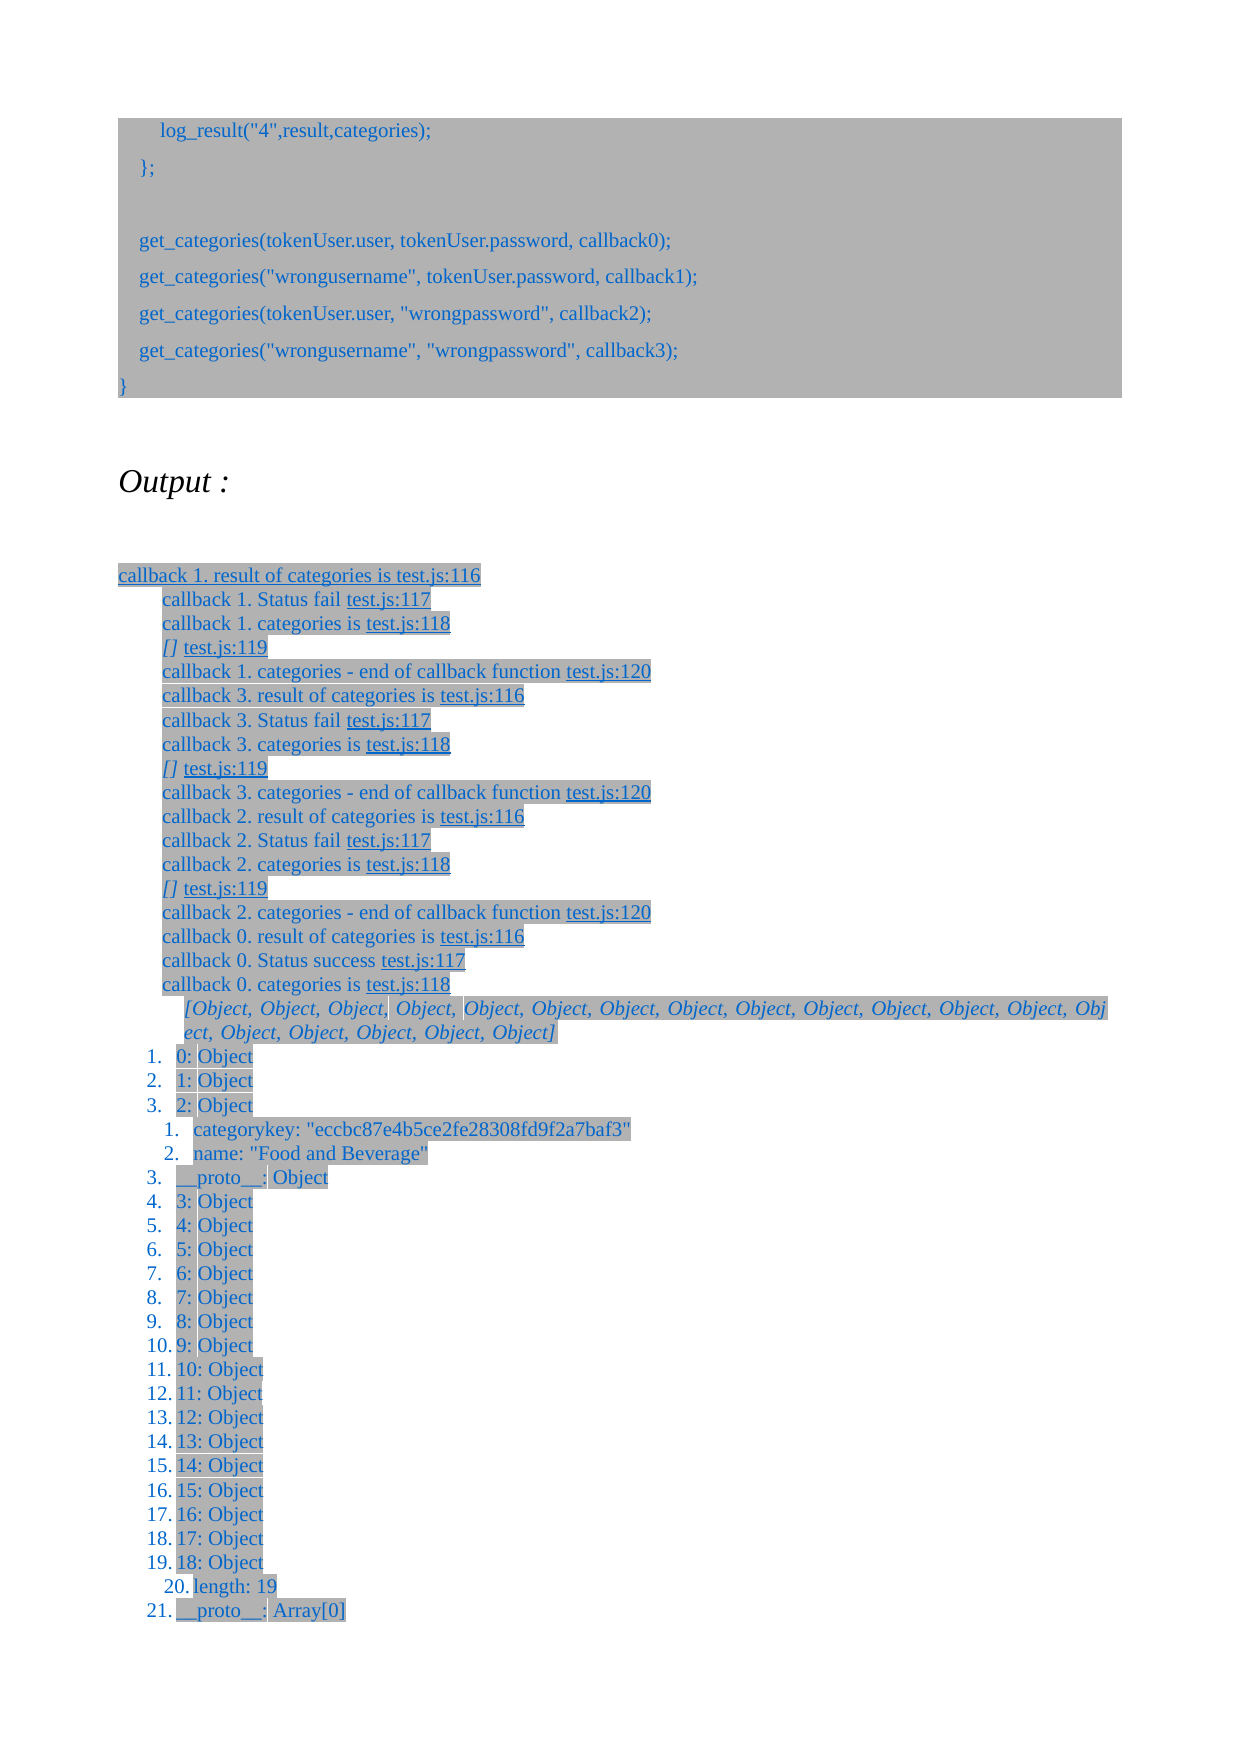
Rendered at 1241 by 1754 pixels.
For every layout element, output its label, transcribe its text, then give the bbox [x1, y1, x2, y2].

text [] test.js:119 [162, 876, 1122, 900]
text callback 3. categories is test.js:118 [162, 732, 1122, 756]
list length: 19 [193, 1574, 1122, 1598]
list 8: Object [176, 1309, 1122, 1333]
list 9: Object [176, 1333, 1122, 1357]
list 12: Object [176, 1405, 1122, 1429]
list 0: Object [176, 1044, 1122, 1068]
text get_categories("wrongusername", "wrongpassword", callback3); [118, 337, 1122, 362]
text get_categories(tokenUser.user, tokenUser.password, callback0); [118, 228, 1122, 252]
list categorykey: "eccbc87e4b5ce2fe28308fd9f2a7baf3" [193, 1117, 1122, 1141]
text callback 2. categories is test.js:118 [162, 852, 1122, 876]
text callback 1. result of categories is test.js:116 [118, 563, 1122, 587]
list 14: Object [176, 1453, 1122, 1477]
text callback 0. result of categories is test.js:116 [162, 924, 1122, 948]
list name: "Food and Beverage" [193, 1141, 1122, 1165]
text get_categories("wrongusername", tokenUser.password, callback1); [118, 264, 1122, 288]
text callback 0. Status success test.js:117 [162, 948, 1122, 972]
list 7: Object [176, 1285, 1122, 1309]
text callback 2. result of categories is test.js:116 [162, 804, 1122, 828]
text Output : [118, 461, 1122, 500]
list 11: Object [176, 1381, 1122, 1405]
text callback 1. categories is test.js:118 [162, 611, 1122, 635]
list 6: Object [176, 1261, 1122, 1285]
text }; [118, 155, 1122, 179]
text callback 2. categories - end of callback function test.js:120 [162, 900, 1122, 924]
list 10: Object [176, 1357, 1122, 1381]
text callback 3. Status fail test.js:117 [162, 707, 1122, 732]
text [] test.js:119 [162, 756, 1122, 780]
list __proto__: Object [176, 1165, 1122, 1189]
text } [118, 374, 1122, 398]
list 13: Object [176, 1429, 1122, 1453]
list __proto__: Array[0] [176, 1598, 1122, 1622]
text callback 3. categories - end of callback function test.js:120 [162, 780, 1122, 804]
list 3: Object [176, 1189, 1122, 1213]
text [] test.js:119 [162, 635, 1122, 659]
list 16: Object [176, 1502, 1122, 1526]
text callback 1. Status fail test.js:117 [162, 587, 1122, 611]
text log_result("4",result,categories); [118, 118, 1122, 142]
list 5: Object [176, 1237, 1122, 1261]
text callback 3. result of categories is test.js:116 [162, 683, 1122, 707]
list 1: Object [176, 1068, 1122, 1092]
list 18: Object [176, 1550, 1122, 1574]
list 17: Object [176, 1526, 1122, 1550]
text get_categories(tokenUser.user, "wrongpassword", callback2); [118, 301, 1122, 325]
text [Object, Object, Object, Object, Object, Object, Object, Object, Object, Object, Object, Object, Object, Object, Object, Object, Object, Object, Object] [184, 996, 1113, 1044]
list 4: Object [176, 1213, 1122, 1237]
text callback 1. categories - end of callback function test.js:120 [162, 659, 1122, 683]
list 2: Object [176, 1092, 1122, 1117]
text callback 0. categories is test.js:118 [162, 972, 1122, 996]
text callback 2. Status fail test.js:117 [162, 828, 1122, 852]
list 15: Object [176, 1477, 1122, 1502]
